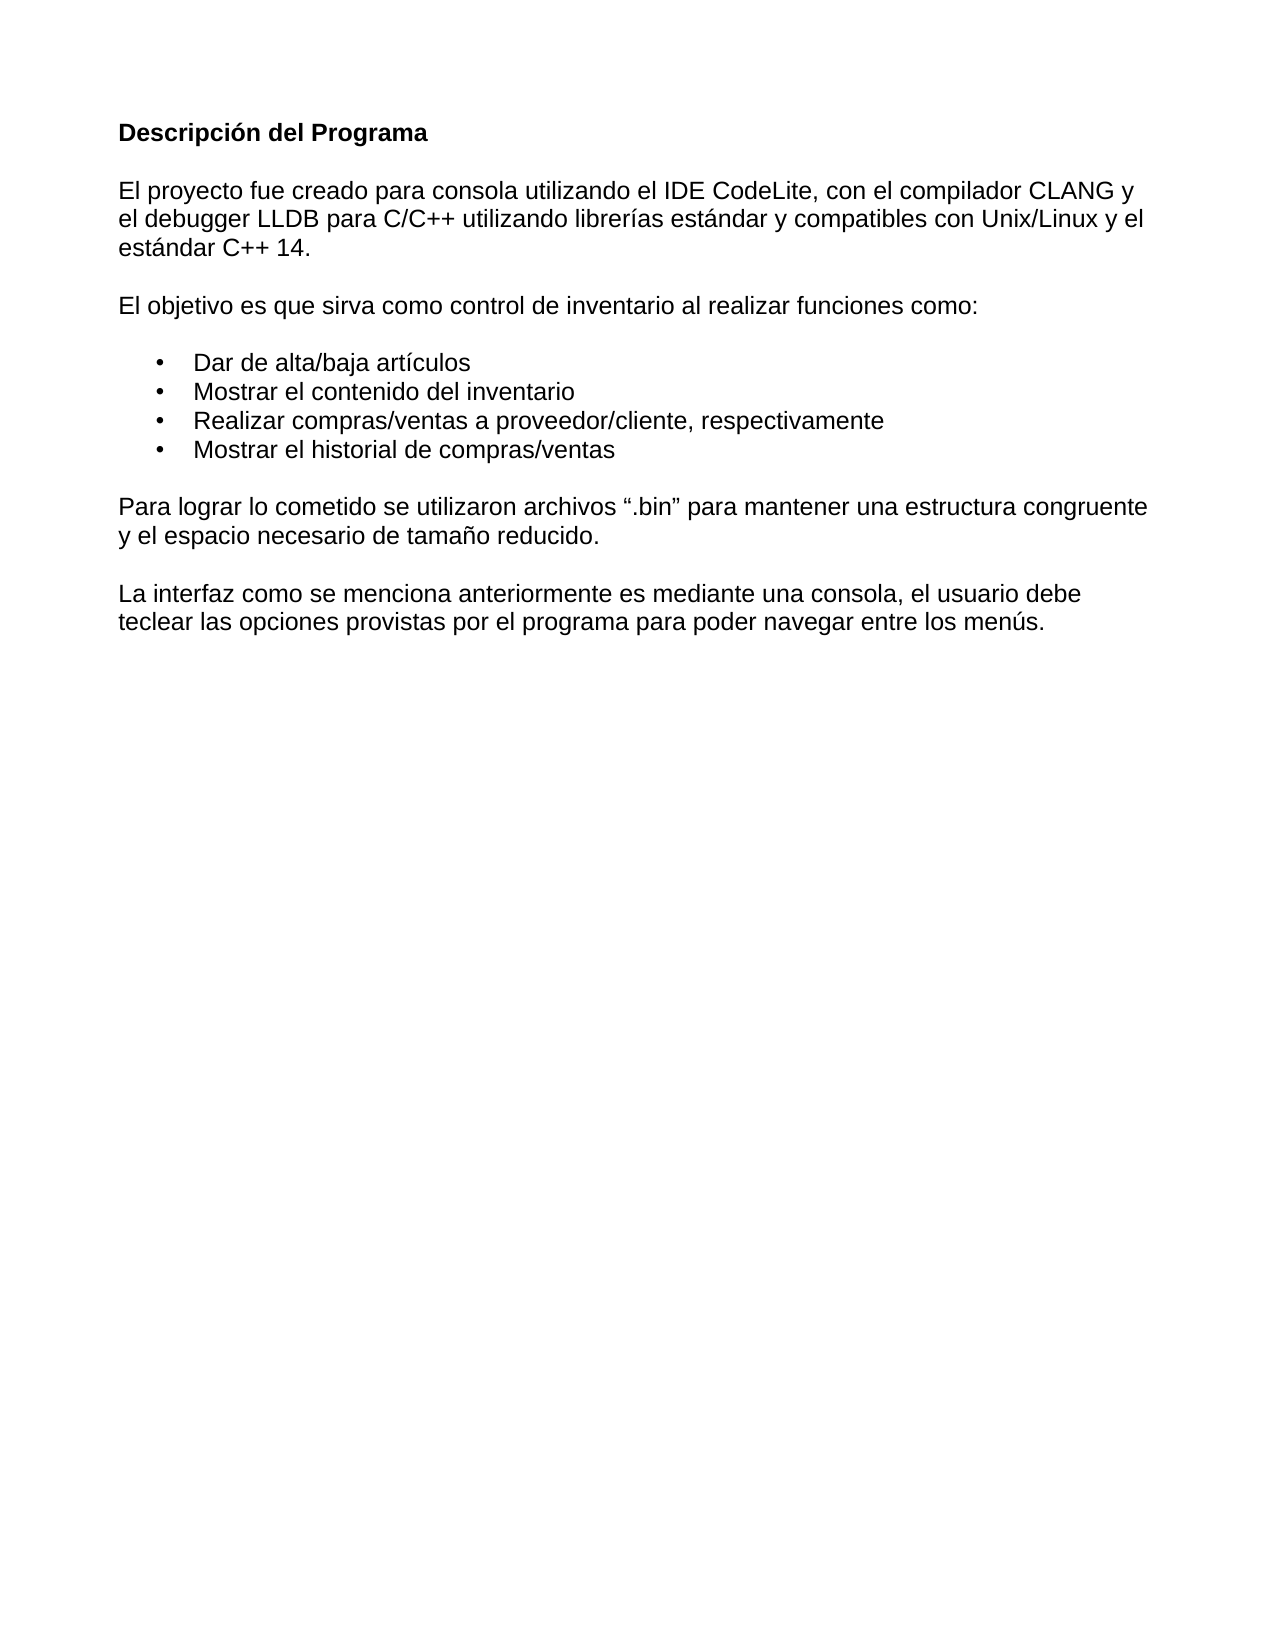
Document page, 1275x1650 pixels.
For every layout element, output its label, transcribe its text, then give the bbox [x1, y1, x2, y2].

list Mostrar el contenido del inventario [156, 377, 1157, 406]
list Realizar compras/ventas a proveedor/cliente, respectivamente [156, 406, 1157, 435]
list Dar de alta/baja artículos [156, 348, 1157, 377]
list Mostrar el historial de compras/ventas [156, 435, 1157, 463]
text El objetivo es que sirva como control de inventario al realizar funciones como: [118, 291, 1157, 319]
text El proyecto fue creado para consola utilizando el IDE CodeLite, con el compilador CLANG y el debugger LLDB para C/C++ utilizando librerías estándar y compatibles con Unix/Linux y el estándar C++ 14. [118, 176, 1157, 262]
text Descripción del Programa [118, 118, 1157, 147]
text La interfaz como se menciona anteriormente es mediante una consola, el usuario debe teclear las opciones provistas por el programa para poder navegar entre los menús. [118, 578, 1157, 636]
text Para lograr lo cometido se utilizaron archivos “.bin” para mantener una estructura congruente y el espacio necesario de tamaño reducido. [118, 492, 1157, 550]
